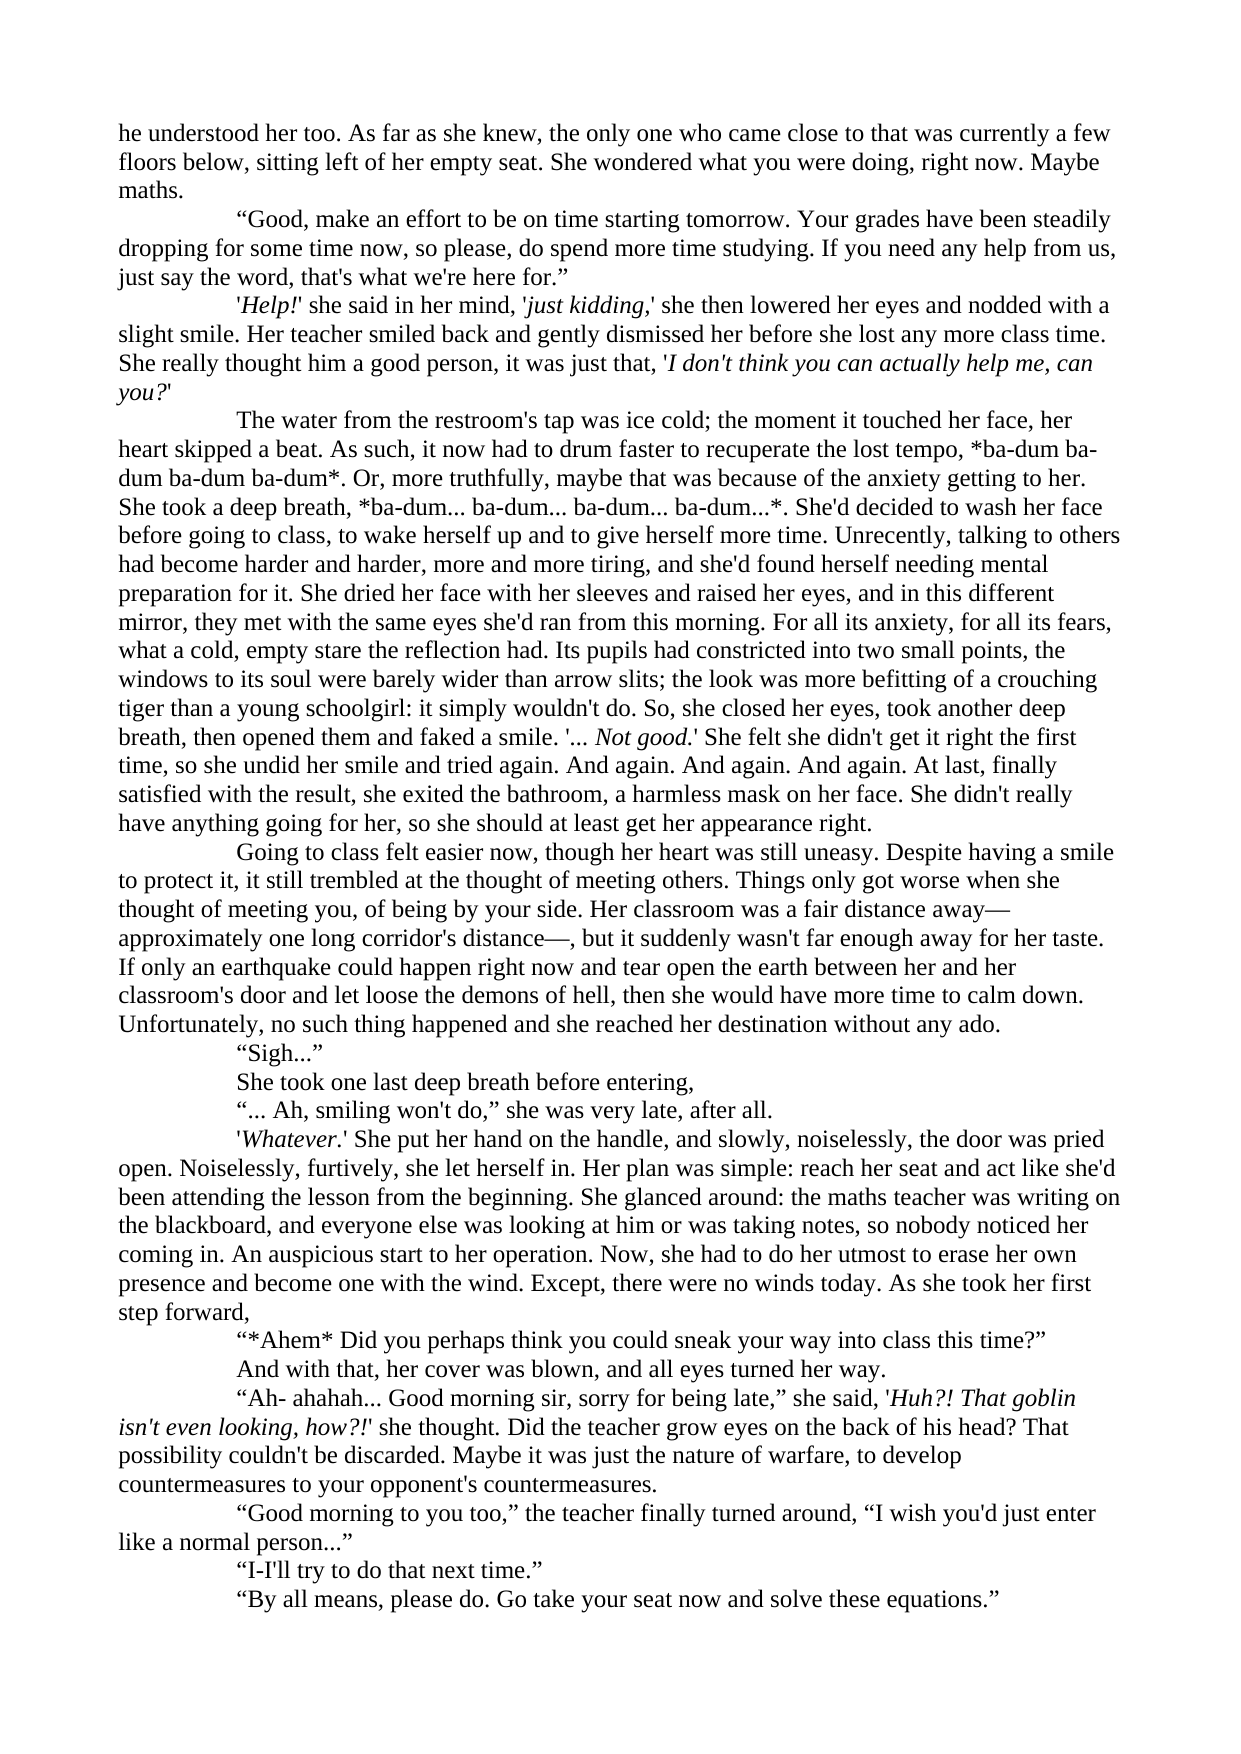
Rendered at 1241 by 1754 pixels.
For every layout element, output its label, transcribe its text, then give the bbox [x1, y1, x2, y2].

text 'Help!' she said in her mind, 'just kidding,' she then lowered her eyes and nodded with a slight smile. Her teacher smiled back and gently dismissed her before she lost any more class time. She really thought him a good person, it was just that, 'I don't think you can actually help me, can you?' [118, 291, 1122, 406]
text “Ah- ahahah... Good morning sir, sorry for being late,” she said, 'Huh?! That goblin isn't even looking, how?!' she thought. Did the teacher grow eyes on the back of his head? That possibility couldn't be discarded. Maybe it was just the nature of warfare, to develop countermeasures to your opponent's countermeasures. [118, 1383, 1122, 1498]
text And with that, her cover was blown, and all eyes turned her way. [118, 1354, 1122, 1383]
text “I-I'll try to do that next time.” [118, 1556, 1122, 1584]
text Going to class felt easier now, though her heart was still uneasy. Despite having a smile to protect it, it still trembled at the thought of meeting others. Things only got worse when she thought of meeting you, of being by your side. Her classroom was a fair distance away—approximately one long corridor's distance—, but it suddenly wasn't far enough away for her taste. If only an earthquake could happen right now and tear open the earth between her and her classroom's door and let loose the demons of hell, then she would have more time to calm down. Unfortunately, no such thing happened and she reached her destination without any ado. [118, 837, 1122, 1038]
text “Good, make an effort to be on time starting tomorrow. Your grades have been steadily dropping for some time now, so please, do spend more time studying. If you need any help from us, just say the word, that's what we're here for.” [118, 204, 1122, 291]
text “*Ahem* Did you perhaps think you could sneak your way into class this time?” [118, 1326, 1122, 1354]
text “Good morning to you too,” the teacher finally turned around, “I wish you'd just enter like a normal person...” [118, 1498, 1122, 1556]
text “... Ah, smiling won't do,” she was very late, after all. [118, 1096, 1122, 1124]
text “By all means, please do. Go take your seat now and solve these equations.” [118, 1584, 1122, 1613]
text The water from the restroom's tap was ice cold; the moment it touched her face, her heart skipped a beat. As such, it now had to drum faster to recuperate the lost tempo, *ba-dum ba-dum ba-dum ba-dum*. Or, more truthfully, maybe that was because of the anxiety getting to her. She took a deep breath, *ba-dum... ba-dum... ba-dum... ba-dum...*. She'd decided to wash her face before going to class, to wake herself up and to give herself more time. Unrecently, talking to others had become harder and harder, more and more tiring, and she'd found herself needing mental preparation for it. She dried her face with her sleeves and raised her eyes, and in this different mirror, they met with the same eyes she'd ran from this morning. For all its anxiety, for all its fears, what a cold, empty stare the reflection had. Its pupils had constricted into two small points, the windows to its soul were barely wider than arrow slits; the look was more befitting of a crouching tiger than a young schoolgirl: it simply wouldn't do. So, she closed her eyes, took another deep breath, then opened them and faked a smile. '... Not good.' She felt she didn't get it right the first time, so she undid her smile and tried again. And again. And again. And again. At last, finally satisfied with the result, she exited the bathroom, a harmless mask on her face. She didn't really have anything going for her, so she should at least get her appearance right. [118, 406, 1122, 837]
text She took one last deep breath before entering, [118, 1067, 1122, 1096]
text he understood her too. As far as she knew, the only one who came close to that was currently a few floors below, sitting left of her empty seat. She wondered what you were doing, right now. Maybe maths. [118, 118, 1122, 204]
text “Sigh...” [118, 1038, 1122, 1067]
text 'Whatever.' She put her hand on the handle, and slowly, noiselessly, the door was pried open. Noiselessly, furtively, she let herself in. Her plan was simple: reach her seat and act like she'd been attending the lesson from the beginning. She glanced around: the maths teacher was writing on the blackboard, and everyone else was looking at him or was taking notes, so nobody noticed her coming in. An auspicious start to her operation. Now, she had to do her utmost to erase her own presence and become one with the wind. Except, there were no winds today. As she took her first step forward, [118, 1124, 1122, 1326]
